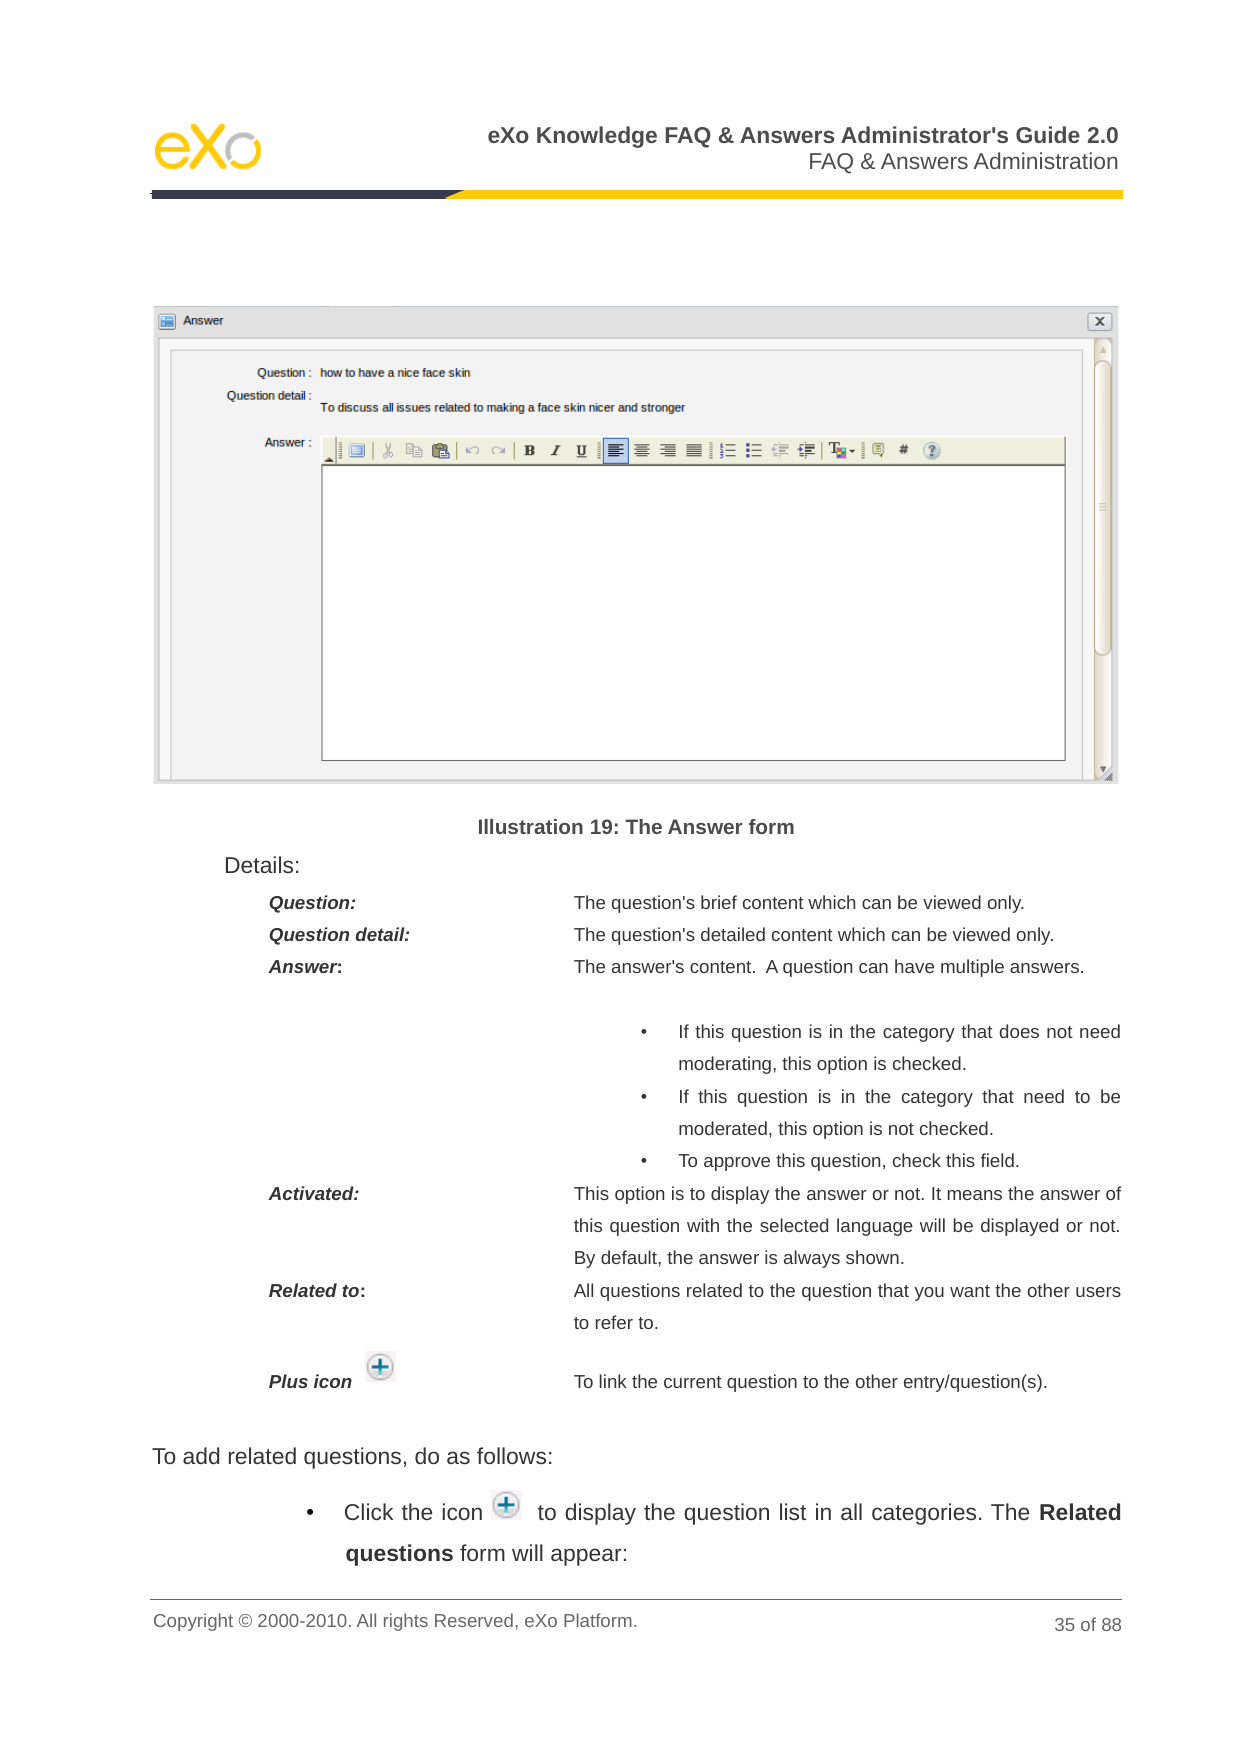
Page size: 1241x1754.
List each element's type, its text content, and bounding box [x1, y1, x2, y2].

picture [364, 1351, 397, 1382]
text Details: [153, 223, 1122, 878]
picture [153, 306, 1119, 784]
list To approve this question, check this field. [641, 1150, 1122, 1172]
text To add related questions, do as follows: [139, 1443, 1122, 1469]
text Question: The question's brief content which can be viewed only. [269, 892, 1122, 913]
list If this question is in the category that need to be moderated, this option is not checked. [641, 1085, 1122, 1139]
text Answer: The answer's content. A question can have multiple answers. [269, 956, 1122, 978]
picture [155, 123, 262, 170]
list If this question is in the category that does not need moderating, this option is checked. [641, 1021, 1122, 1075]
text Question detail: The question's detailed content which can be viewed only. [269, 924, 1122, 945]
text Illustration 19: The Answer form [153, 784, 1118, 839]
picture [151, 190, 1124, 199]
text Related to: All questions related to the question that you want the other users to refer to. [269, 1279, 1122, 1333]
text Plus icon To link the current question to the other entry/question(s). [269, 1344, 1122, 1393]
text Activated: This option is to display the answer or not. It means the answer of this question with the selected language will be displayed or not. By default, the answer is always shown. [269, 1183, 1122, 1269]
picture [490, 1490, 523, 1520]
list Click the icon to display the question list in all categories. The Related questions form will appear: [306, 1482, 1122, 1567]
text [153, 298, 1118, 306]
